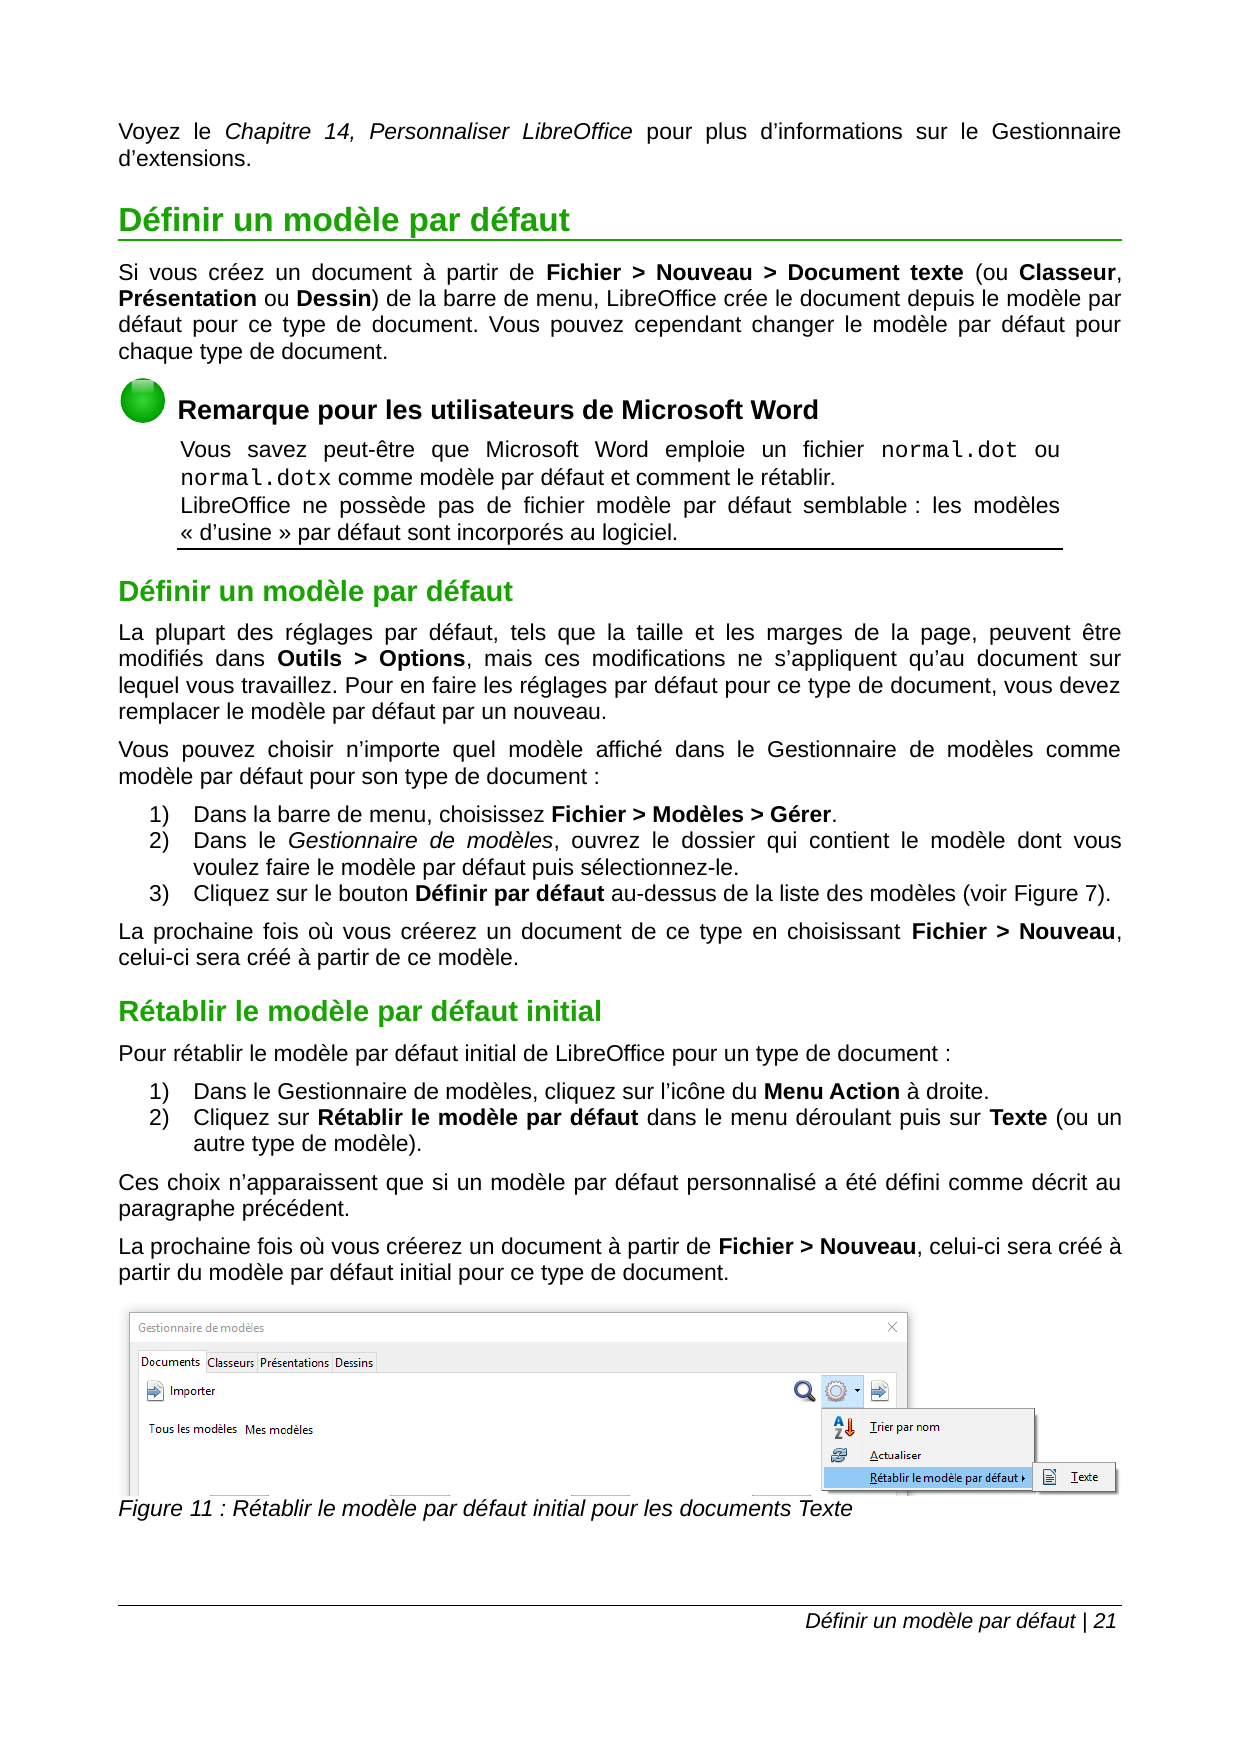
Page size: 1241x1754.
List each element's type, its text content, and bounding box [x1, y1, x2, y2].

text Si vous créez un document à partir de Fichier > Nouveau > Document texte (ou Classeur, Présentation ou Dessin) de la barre de menu, LibreOffice crée le document depuis le modèle par défaut pour ce type de document. Vous pouvez cependant changer le modèle par défaut pour chaque type de document. [118, 258, 1122, 364]
text Figure 11 : Rétablir le modèle par défaut initial pour les documents Texte [118, 1496, 1122, 1522]
list Cliquez sur le bouton Définir par défaut au-dessus de la liste des modèles (voir Figure 7). [169, 880, 1122, 906]
text Voyez le Chapitre 14, Personnaliser LibreOffice pour plus d’informations sur le Gestionnaire d’extensions. [118, 118, 1122, 171]
text La prochaine fois où vous créerez un document à partir de Fichier > Nouveau, celui-ci sera créé à partir du modèle par défaut initial pour ce type de document. [118, 1233, 1122, 1286]
text La plupart des réglages par défaut, tels que la taille et les marges de la page, peuvent être modifiés dans Outils > Options, mais ces modifications ne s’appliquent qu’au document sur lequel vous travaillez. Pour en faire les réglages par défaut pour ce type de document, vous devez remplacer le modèle par défaut par un nouveau. [118, 619, 1122, 724]
text Vous pouvez choisir n’importe quel modèle affiché dans le Gestionnaire de modèles comme modèle par défaut pour son type de document : [118, 736, 1122, 789]
text Pour rétablir le modèle par défaut initial de LibreOffice pour un type de document : [118, 1039, 1122, 1066]
subtitle Remarque pour les utilisateurs de Microsoft Word [118, 376, 1122, 425]
subtitle Rétablir le modèle par défaut initial [118, 994, 1122, 1028]
subtitle Définir un modèle par défaut [118, 200, 1122, 239]
list Dans le Gestionnaire de modèles, cliquez sur l’icône du Menu Action à droite. [169, 1078, 1122, 1104]
list Dans la barre de menu, choisissez Fichier > Modèles > Gérer. [169, 801, 1122, 827]
text Vous savez peut-être que Microsoft Word emploie un fichier normal.dot ou normal.dotx comme modèle par défaut et comment le rétablir. [177, 433, 1063, 492]
list Dans le Gestionnaire de modèles, ouvrez le dossier qui contient le modèle dont vous voulez faire le modèle par défaut puis sélectionnez-le. [169, 827, 1122, 880]
picture [118, 1303, 1123, 1496]
subtitle Définir un modèle par défaut [118, 574, 1122, 607]
text LibreOffice ne possède pas de fichier modèle par défaut semblable : les modèles « d’usine » par défaut sont incorporés au logiciel. [177, 492, 1063, 548]
text Ces choix n’apparaissent que si un modèle par défaut personnalisé a été défini comme décrit au paragraphe précédent. [118, 1168, 1122, 1221]
list Cliquez sur Rétablir le modèle par défaut dans le menu déroulant puis sur Texte (ou un autre type de modèle). [169, 1104, 1122, 1157]
text La prochaine fois où vous créerez un document de ce type en choisissant Fichier > Nouveau, celui-ci sera créé à partir de ce modèle. [118, 918, 1122, 971]
